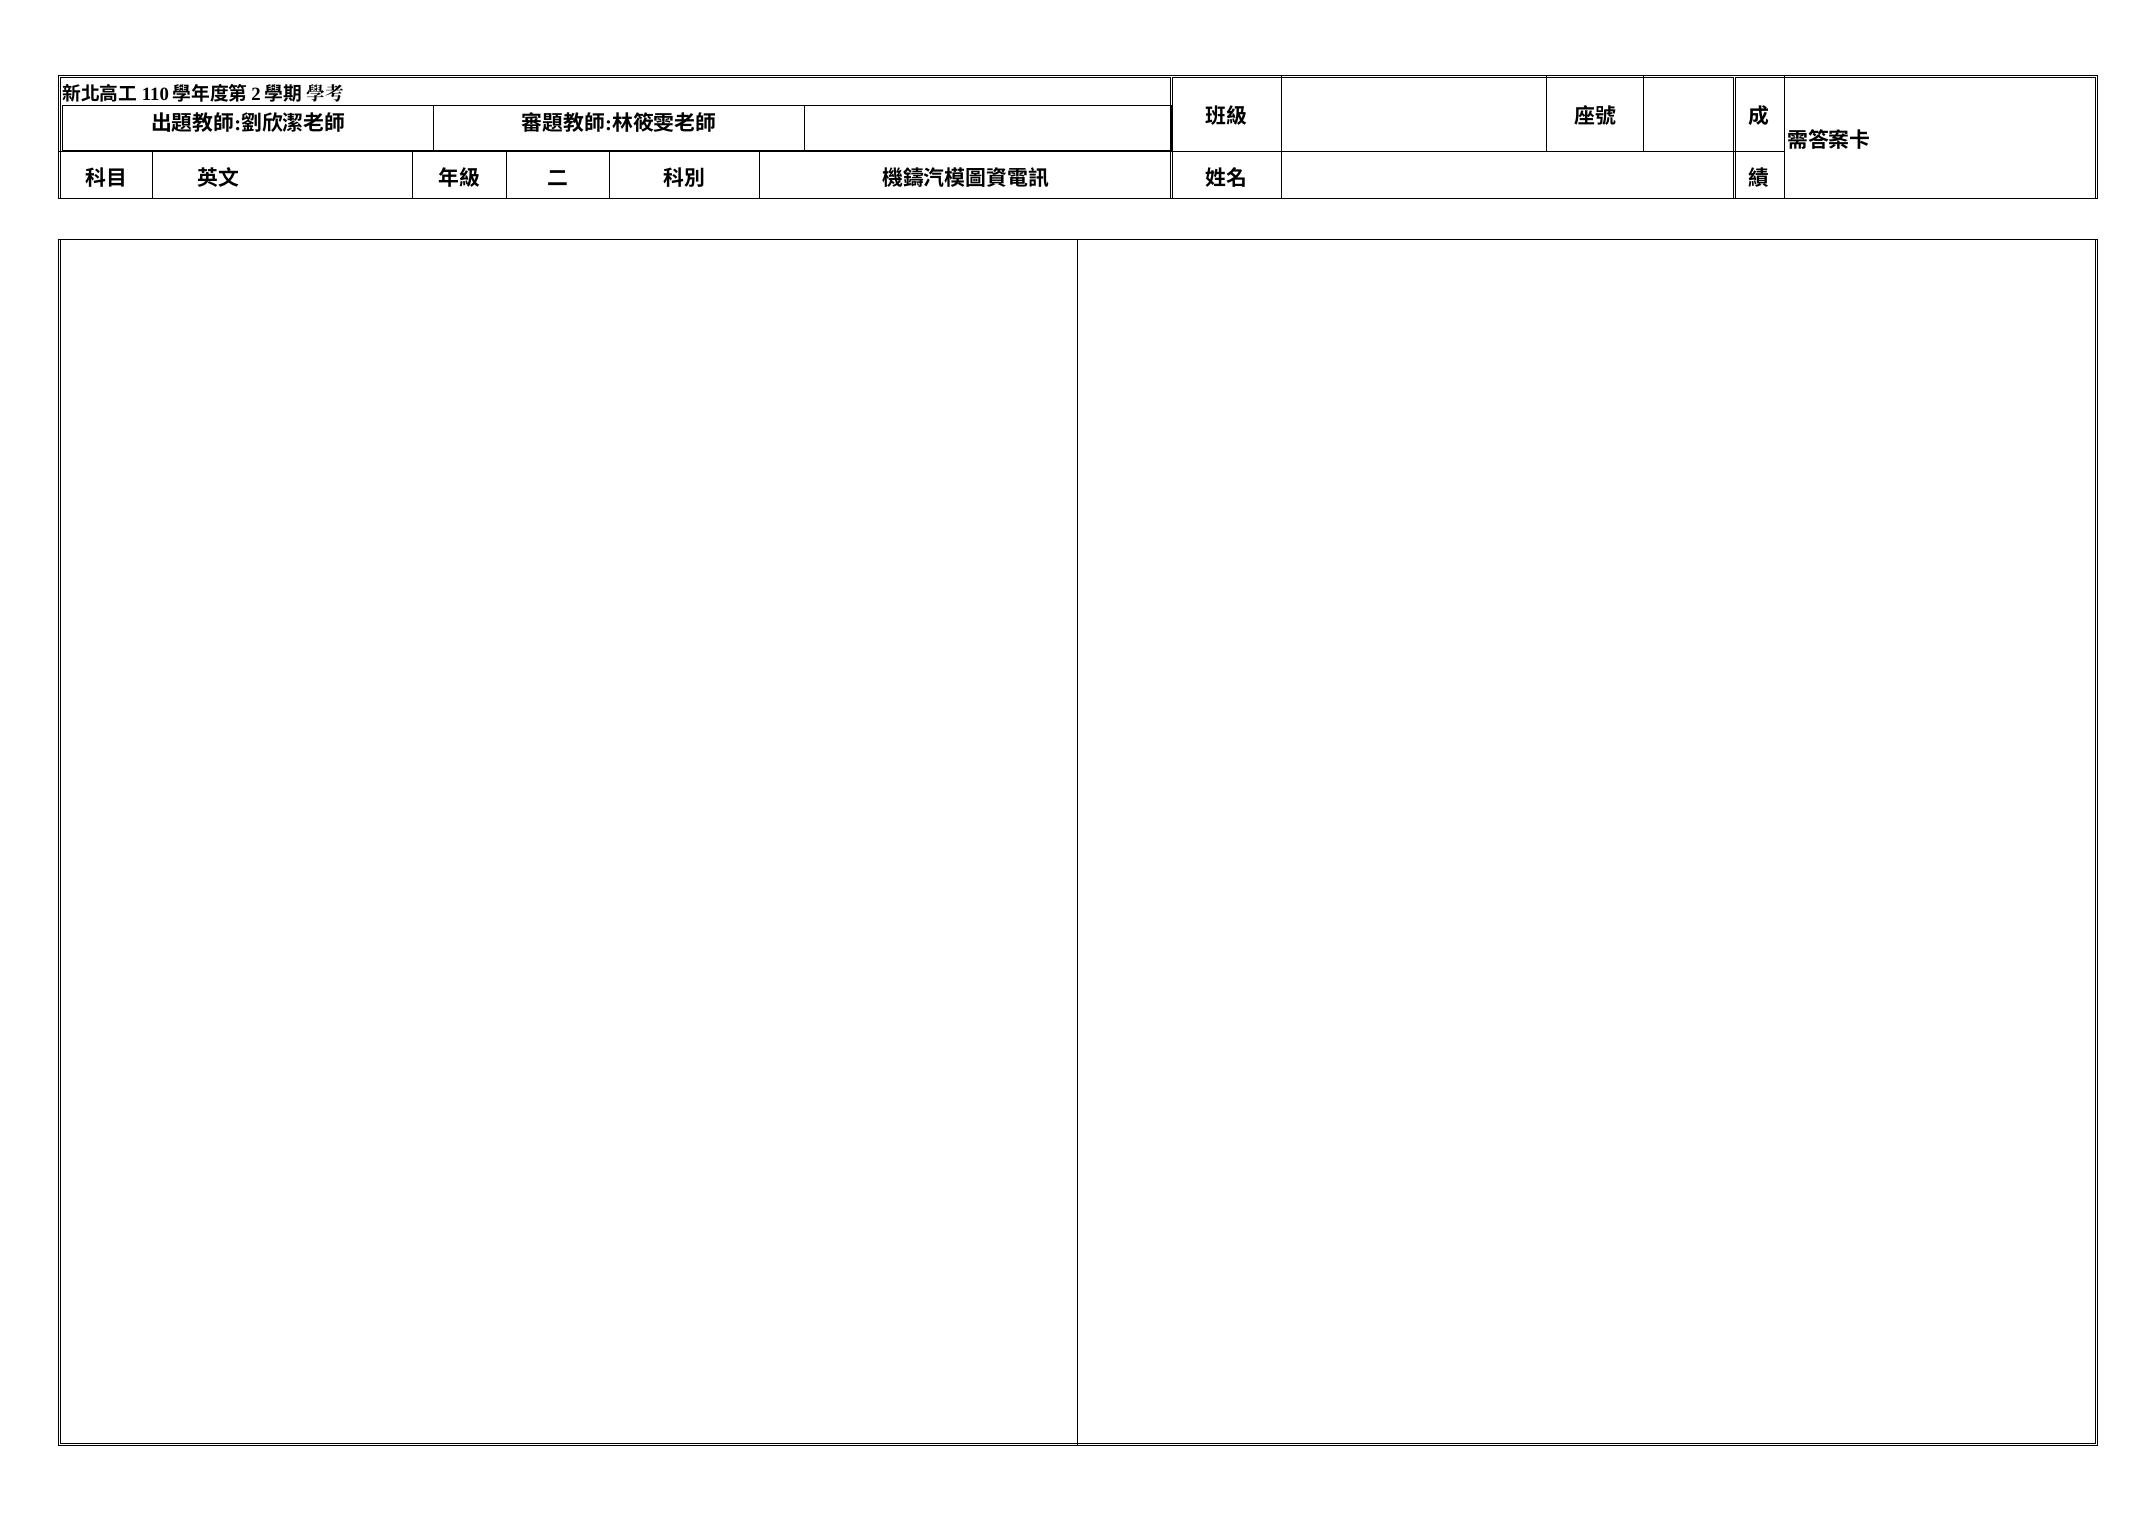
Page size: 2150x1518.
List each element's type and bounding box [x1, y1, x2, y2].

table_cell [1078, 240, 2095, 1443]
table_cell [61, 240, 1077, 1443]
